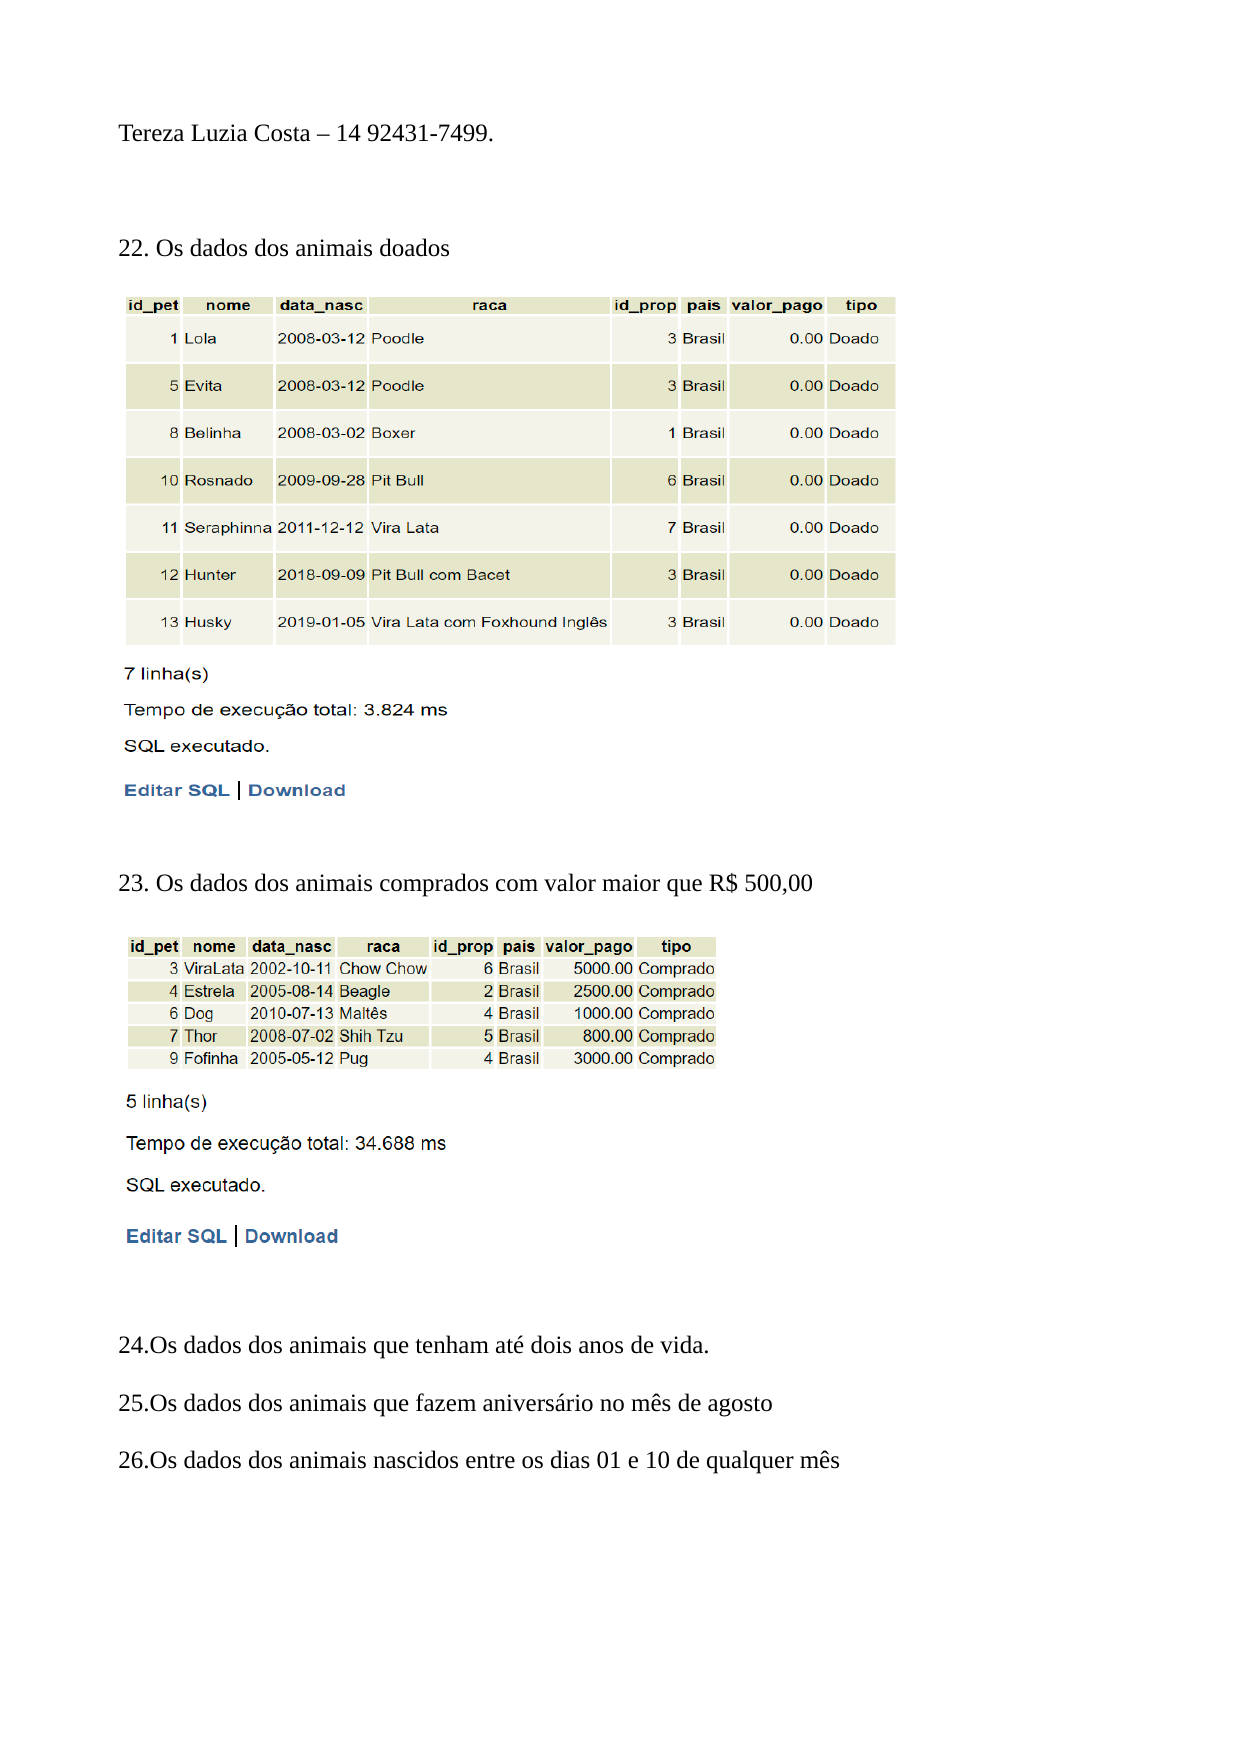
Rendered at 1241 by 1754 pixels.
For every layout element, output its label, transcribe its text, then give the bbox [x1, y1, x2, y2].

text 23. Os dados dos animais comprados com valor maior que R$ 500,00 [118, 868, 1122, 897]
text Tereza Luzia Costa – 14 92431-7499. [118, 118, 1122, 147]
text 24.Os dados dos animais que tenham até dois anos de vida. [118, 1330, 1122, 1359]
picture [118, 926, 740, 1272]
text 25.Os dados dos animais que fazem aniversário no mês de agosto [118, 1388, 1122, 1416]
picture [118, 291, 925, 807]
text 22. Os dados dos animais doados [118, 233, 1122, 262]
text 26.Os dados dos animais nascidos entre os dias 01 e 10 de qualquer mês [118, 1445, 1122, 1474]
